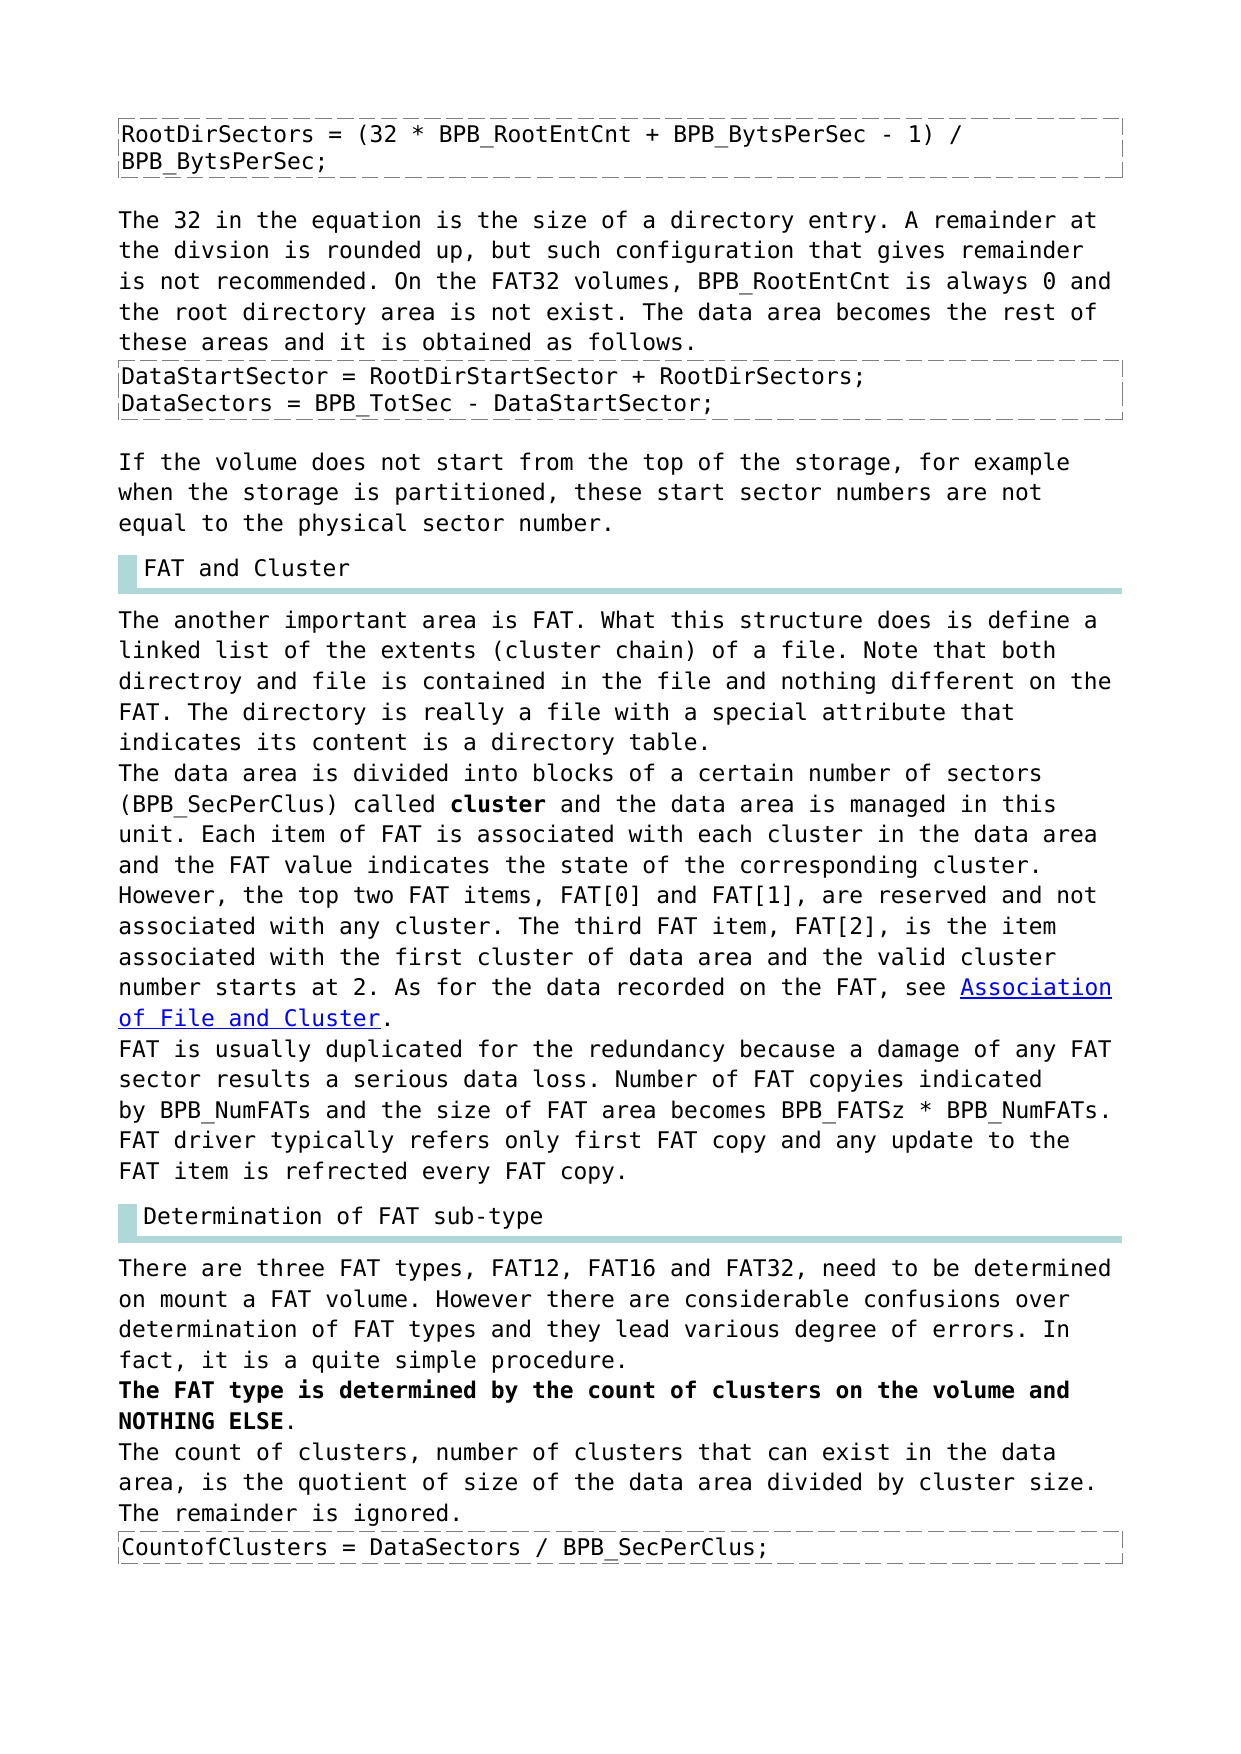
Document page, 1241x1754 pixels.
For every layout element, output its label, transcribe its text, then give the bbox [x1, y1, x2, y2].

text The data area is divided into blocks of a certain number of sectors (BPB_SecPerClus) called cluster and the data area is managed in this unit. Each item of FAT is associated with each cluster in the data area and the FAT value indicates the state of the corresponding cluster. However, the top two FAT items, FAT[0] and FAT[1], are reserved and not associated with any cluster. The third FAT item, FAT[2], is the item associated with the first cluster of data area and the valid cluster number starts at 2. As for the data recorded on the FAT, see Association of File and Cluster. [118, 760, 1122, 1032]
text The count of clusters, number of clusters that can exist in the data area, is the quotient of size of the data area divided by cluster size. The remainder is ignored. [118, 1439, 1122, 1527]
text DataStartSector = RootDirStartSector + RootDirSectors; [118, 360, 1122, 387]
text The FAT type is determined by the count of clusters on the volume and NOTHING ELSE. [118, 1378, 1122, 1435]
text The another important area is FAT. What this structure does is define a linked list of the extents (cluster chain) of a file. Note that both directroy and file is contained in the file and nothing different on the FAT. The directory is really a file with a special attribute that indicates its content is a directory table. [118, 607, 1122, 756]
text CountofClusters = DataSectors / BPB_SecPerClus; [118, 1531, 1122, 1563]
text If the volume does not start from the top of the storage, for example when the storage is partitioned, these start sector numbers are not equal to the physical sector number. [118, 449, 1122, 537]
text The 32 in the equation is the size of a directory entry. A remainder at the divsion is rounded up, but such configuration that gives remainder is not recommended. On the FAT32 volumes, BPB_RootEntCnt is always 0 and the root directory area is not exist. The data area becomes the rest of these areas and it is obtained as follows. [118, 207, 1122, 356]
text FAT is usually duplicated for the redundancy because a damage of any FAT sector results a serious data loss. Number of FAT copyies indicated by BPB_NumFATs and the size of FAT area becomes BPB_FATSz * BPB_NumFATs. FAT driver typically refers only first FAT copy and any update to the FAT item is refrected every FAT copy. [118, 1036, 1122, 1185]
text There are three FAT types, FAT12, FAT16 and FAT32, need to be determined on mount a FAT volume. However there are considerable confusions over determination of FAT types and they lead various degree of errors. In fact, it is a quite simple procedure. [118, 1255, 1122, 1374]
subtitle Determination of FAT sub-type [118, 1203, 1122, 1236]
text RootDirSectors = (32 * BPB_RootEntCnt + BPB_BytsPerSec - 1) / BPB_BytsPerSec; [118, 118, 1122, 177]
subtitle FAT and Cluster [137, 555, 1122, 588]
text DataSectors = BPB_TotSec - DataStartSector; [118, 387, 1122, 419]
